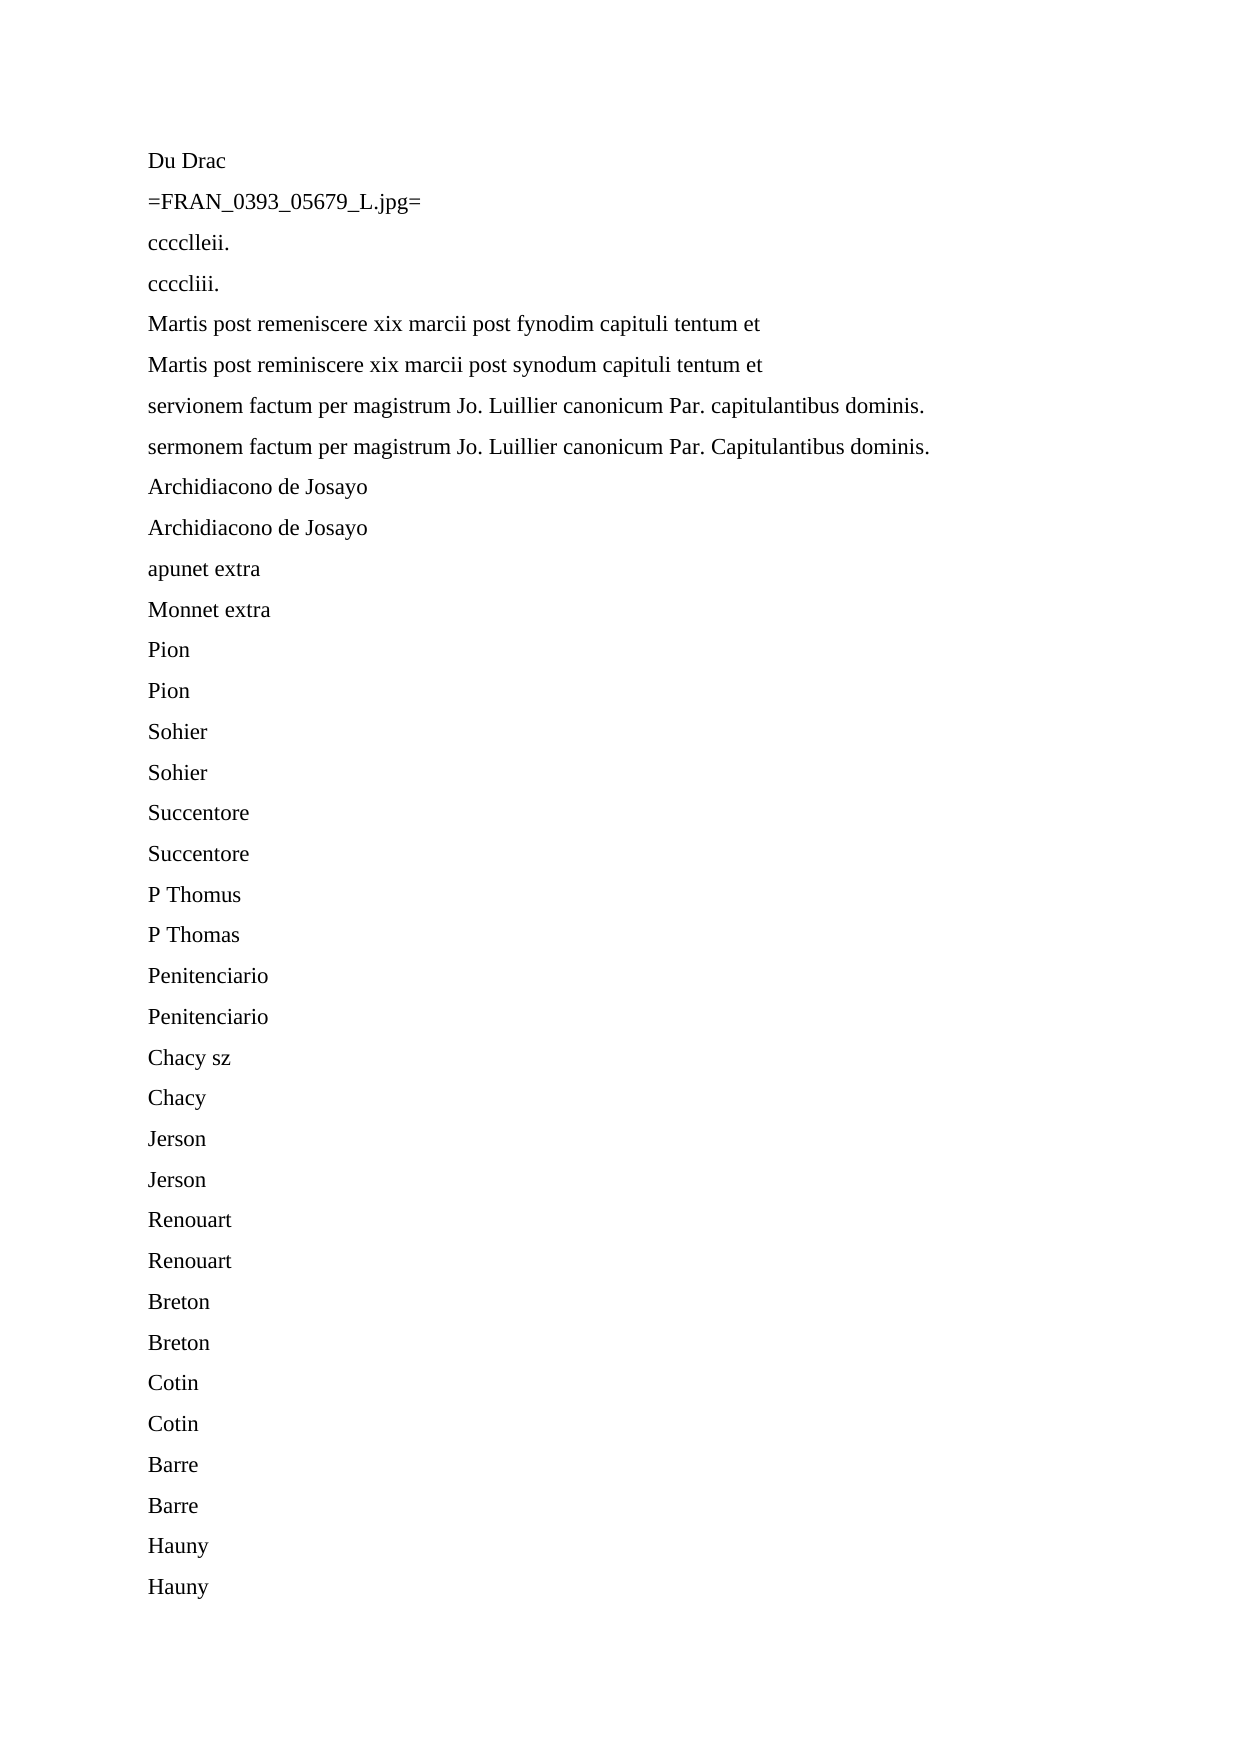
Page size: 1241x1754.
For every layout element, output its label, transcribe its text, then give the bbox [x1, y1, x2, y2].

text Renouart [148, 1247, 1093, 1274]
text Penitenciario [148, 962, 1093, 988]
text servionem factum per magistrum Jo. Luillier canonicum Par. capitulantibus dominis. [148, 392, 1093, 418]
text Penitenciario [148, 1003, 1093, 1029]
text Archidiacono de Josayo [148, 473, 1093, 500]
text Sohier [148, 718, 1093, 744]
text Archidiacono de Josayo [148, 514, 1093, 541]
text Jerson [148, 1125, 1093, 1151]
text Jerson [148, 1166, 1093, 1192]
text Pion [148, 677, 1093, 703]
text Pion [148, 636, 1093, 663]
text Barre [148, 1492, 1093, 1518]
text Hauny [148, 1573, 1093, 1599]
text P Thomus [148, 881, 1093, 907]
text P Thomas [148, 921, 1093, 948]
text Succentore [148, 799, 1093, 826]
text Breton [148, 1329, 1093, 1355]
text Du Drac [148, 148, 1093, 174]
text Martis post reminiscere xix marcii post synodum capituli tentum et [148, 351, 1093, 378]
text Martis post remeniscere xix marcii post fynodim capituli tentum et [148, 311, 1093, 337]
text Renouart [148, 1207, 1093, 1233]
text Cotin [148, 1410, 1093, 1437]
text Chacy sz [148, 1044, 1093, 1070]
text apunet extra [148, 555, 1093, 581]
text =FRAN_0393_05679_L.jpg= [148, 188, 1093, 215]
text Sohier [148, 758, 1093, 785]
text cccclleii. [148, 229, 1093, 255]
text Monnet extra [148, 596, 1093, 622]
text Hauny [148, 1532, 1093, 1559]
text Cotin [148, 1369, 1093, 1396]
text Chacy [148, 1084, 1093, 1111]
text Breton [148, 1288, 1093, 1314]
text sermonem factum per magistrum Jo. Luillier canonicum Par. Capitulantibus dominis. [148, 433, 1093, 459]
text Succentore [148, 840, 1093, 866]
text ccccliii. [148, 270, 1093, 296]
text Barre [148, 1451, 1093, 1477]
